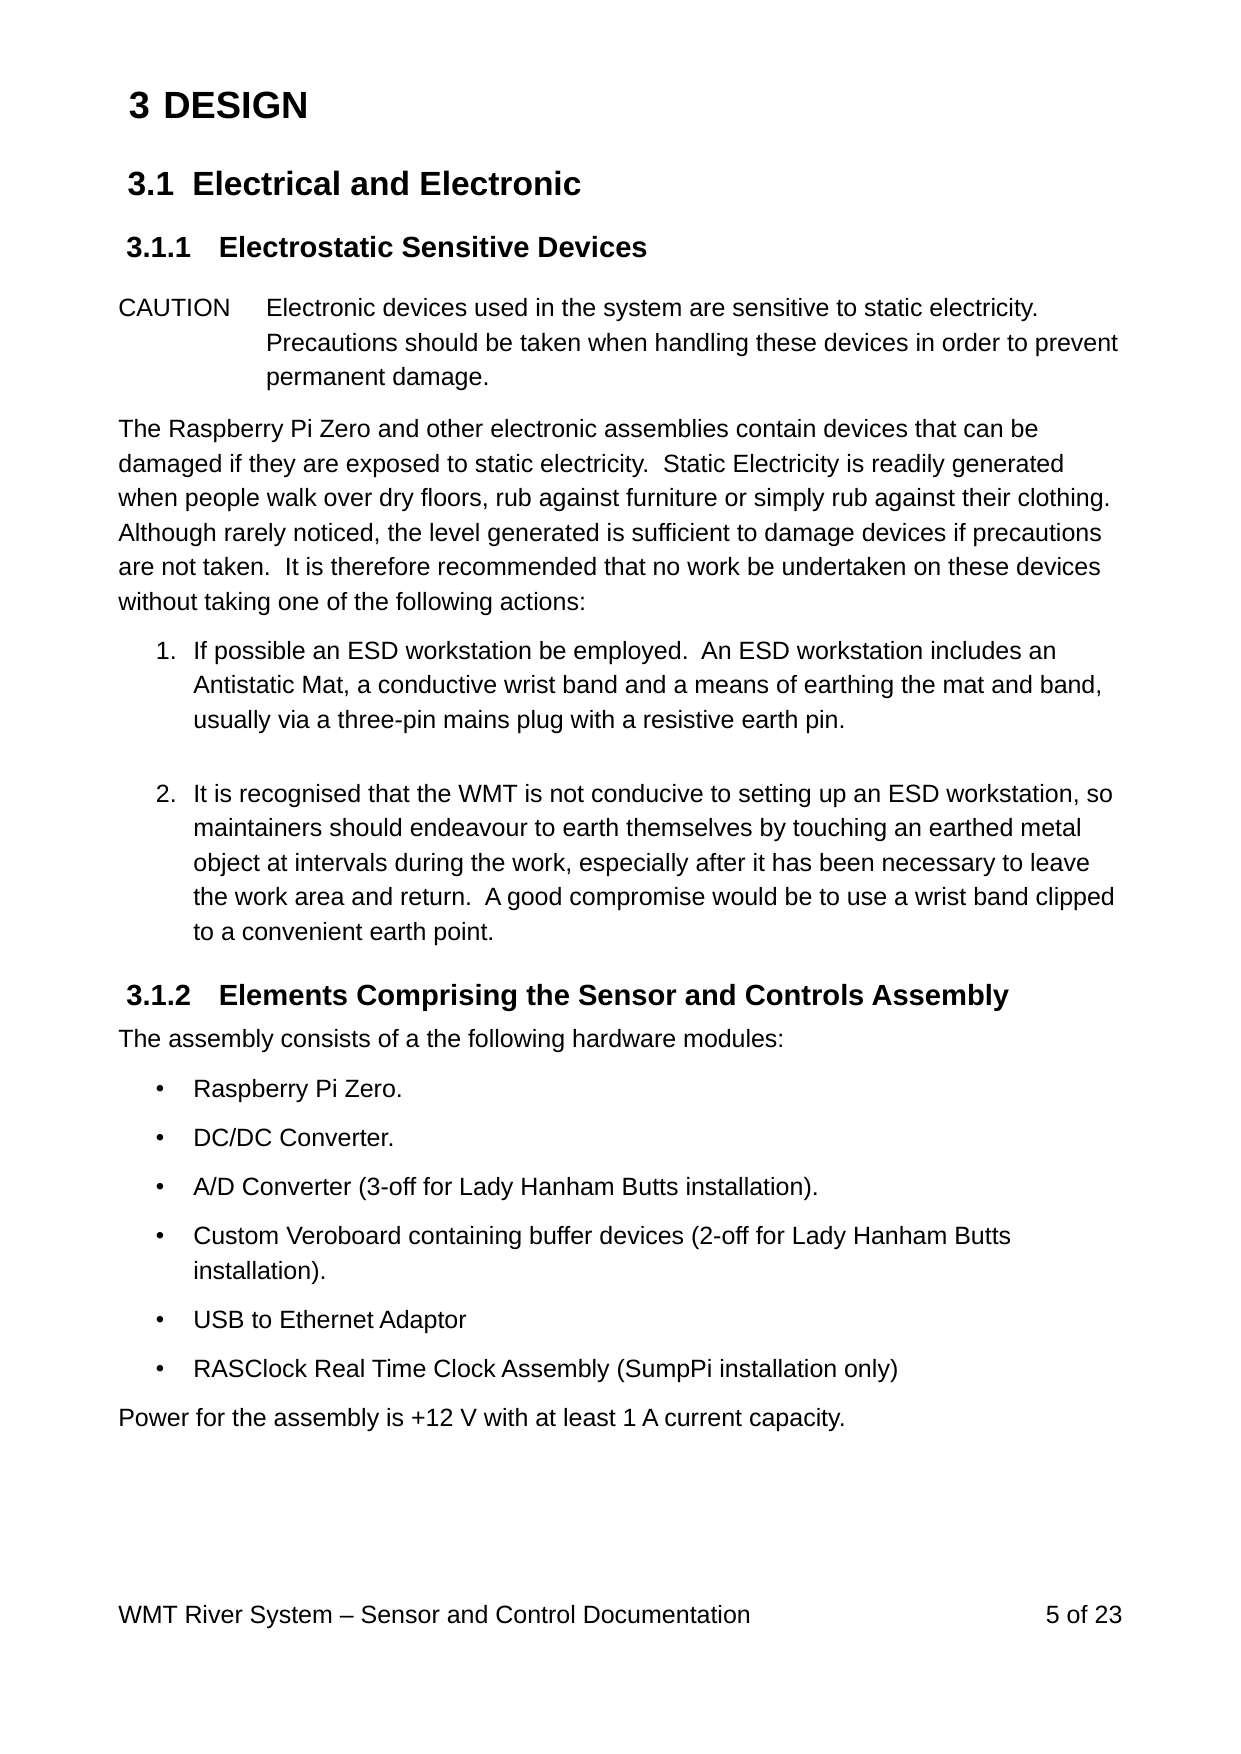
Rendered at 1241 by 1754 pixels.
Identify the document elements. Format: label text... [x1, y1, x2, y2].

list USB to Ethernet Adaptor [156, 1305, 1122, 1333]
subtitle Electrostatic Sensitive Devices [118, 229, 1122, 263]
list DC/DC Converter. [156, 1123, 1122, 1152]
subtitle Electrical and Electronic [118, 164, 1122, 202]
list RASClock Real Time Clock Assembly (SumpPi installation only) [156, 1354, 1122, 1383]
subtitle DESIGN [118, 83, 1122, 126]
text Power for the assembly is +12 V with at least 1 A current capacity. [118, 1403, 1122, 1432]
list Custom Veroboard containing buffer devices (2-off for Lady Hanham Butts installation). [156, 1221, 1122, 1284]
text The Raspberry Pi Zero and other electronic assemblies contain devices that can be damaged if they are exposed to static electricity. Static Electricity is readily generated when people walk over dry floors, rub against furniture or simply rub against their clothing. Although rarely noticed, the level generated is sufficient to damage devices if precautions are not taken. It is therefore recommended that no work be undertaken on these devices without taking one of the following actions: [118, 414, 1122, 616]
text The assembly consists of a the following hardware modules: [118, 1024, 1122, 1053]
list A/D Converter (3-off for Lady Hanham Butts installation). [156, 1172, 1122, 1201]
list If possible an ESD workstation be employed. An ESD workstation includes an Antistatic Mat, a conductive wrist band and a means of earthing the mat and band, usually via a three-pin mains plug with a resistive earth pin. [156, 636, 1122, 734]
subtitle Elements Comprising the Sensor and Controls Assembly [118, 978, 1122, 1012]
text CAUTION Electronic devices used in the system are sensitive to static electricity. Precautions should be taken when handling these devices in order to prevent permanent damage. [118, 293, 1122, 391]
list It is recognised that the WMT is not conducive to setting up an ESD workstation, so maintainers should endeavour to earth themselves by touching an earthed metal object at intervals during the work, especially after it has been necessary to leave the work area and return. A good compromise would be to use a wrist band clipped to a convenient earth point. [156, 779, 1122, 946]
list Raspberry Pi Zero. [156, 1073, 1122, 1102]
